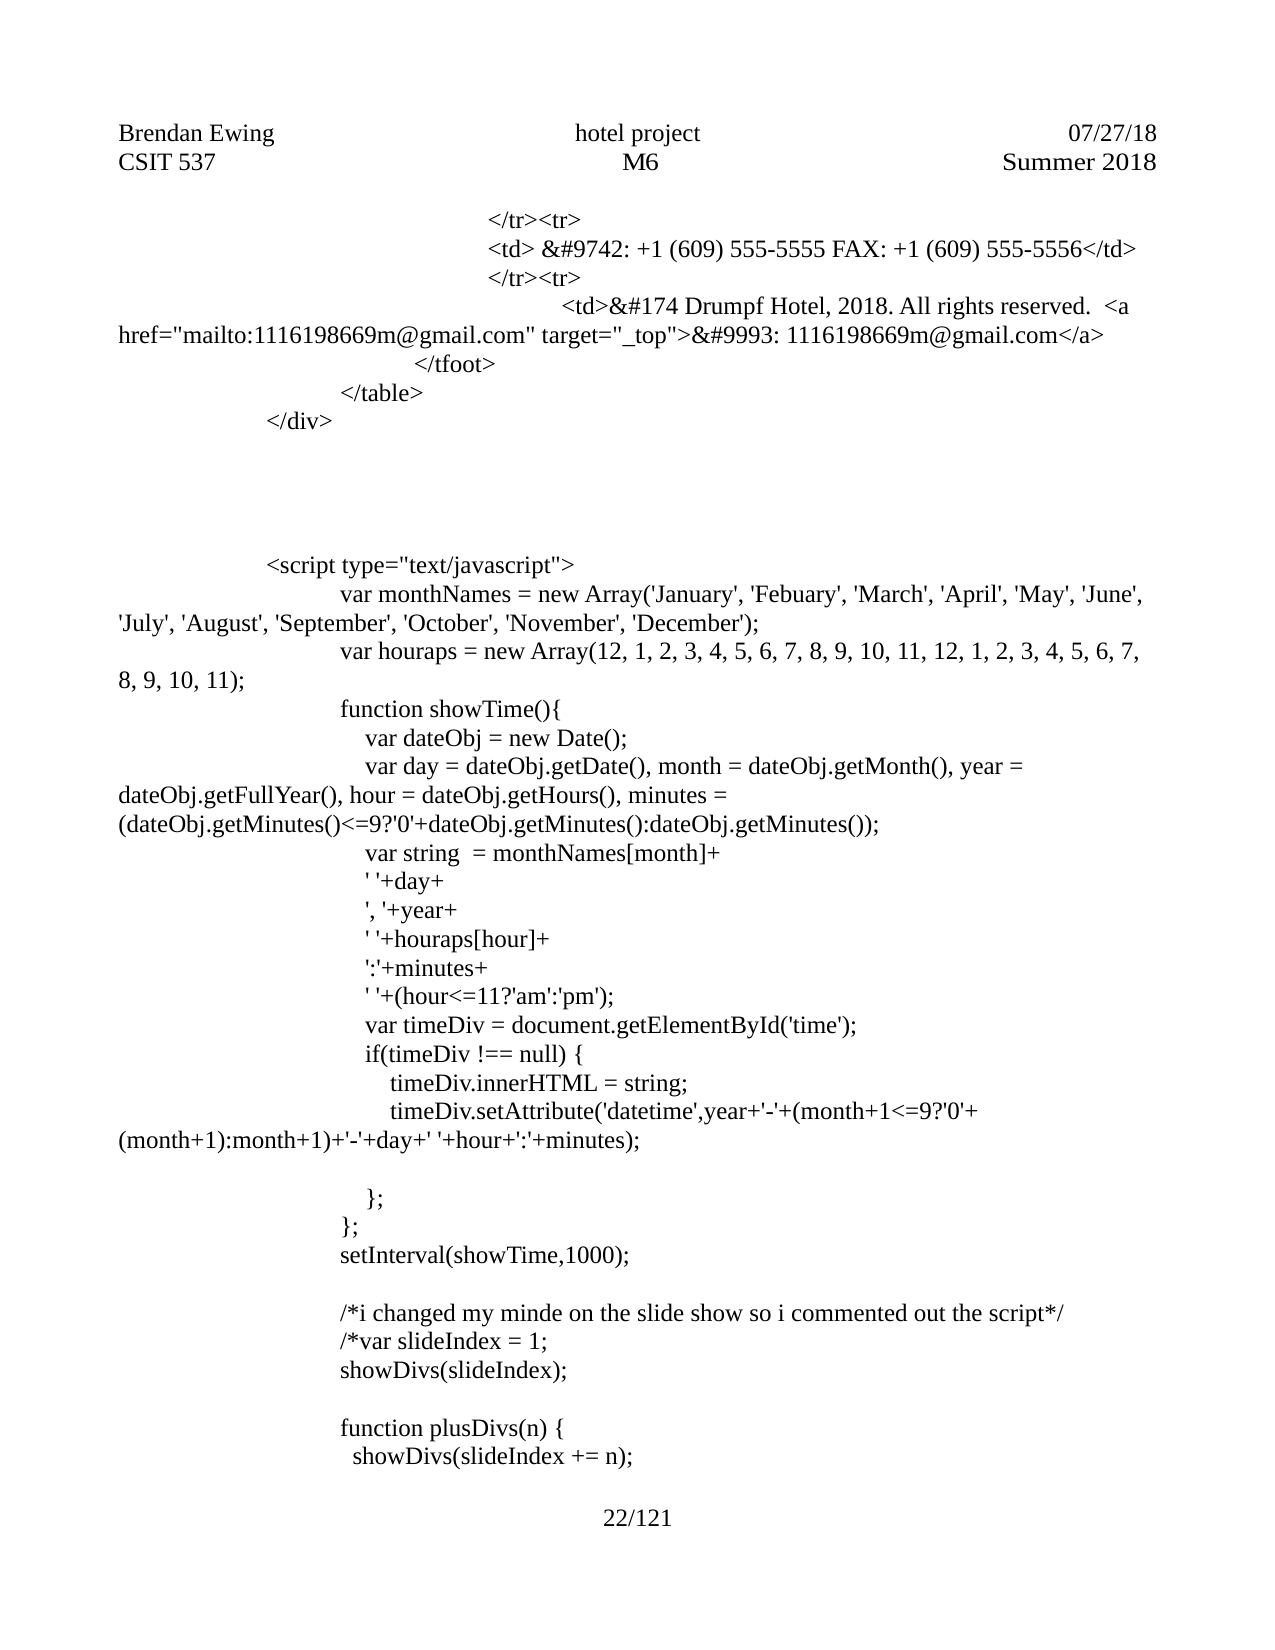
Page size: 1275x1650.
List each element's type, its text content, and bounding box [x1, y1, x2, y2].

text var day = dateObj.getDate(), month = dateObj.getMonth(), year = dateObj.getFullYear(), hour = dateObj.getHours(), minutes = (dateObj.getMinutes()<=9?'0'+dateObj.getMinutes():dateObj.getMinutes()); [118, 751, 1157, 838]
text ', '+year+ [118, 895, 1157, 924]
text </tfoot> [118, 349, 1157, 378]
text <script type="text/javascript"> [118, 550, 1157, 579]
text </tr><tr> [118, 205, 1157, 234]
text }; [118, 1211, 1157, 1240]
text var houraps = new Array(12, 1, 2, 3, 4, 5, 6, 7, 8, 9, 10, 11, 12, 1, 2, 3, 4, 5, 6, 7, 8, 9, 10, 11); [118, 636, 1157, 694]
text /*i changed my minde on the slide show so i commented out the script*/ [118, 1298, 1157, 1326]
text ' '+day+ [118, 866, 1157, 895]
text /*var slideIndex = 1; [118, 1326, 1157, 1355]
text <td> &#9742: +1 (609) 555-5555 FAX: +1 (609) 555-5556</td> [118, 234, 1157, 263]
text function plusDivs(n) { [118, 1413, 1157, 1441]
text <td>&#174 Drumpf Hotel, 2018. All rights reserved. <a href="mailto:1116198669m@gmail.com" target="_top">&#9993: 1116198669m@gmail.com</a> [118, 291, 1157, 349]
text var timeDiv = document.getElementById('time'); [118, 1010, 1157, 1039]
text setInterval(showTime,1000); [118, 1240, 1157, 1269]
text </table> [118, 378, 1157, 406]
text ' '+houraps[hour]+ [118, 924, 1157, 953]
text var dateObj = new Date(); [118, 723, 1157, 751]
text }; [118, 1183, 1157, 1211]
text var string = monthNames[month]+ [118, 838, 1157, 866]
text ' '+(hour<=11?'am':'pm'); [118, 981, 1157, 1010]
text ':'+minutes+ [118, 953, 1157, 981]
text showDivs(slideIndex); [118, 1355, 1157, 1384]
text var monthNames = new Array('January', 'Febuary', 'March', 'April', 'May', 'June', 'July', 'August', 'September', 'October', 'November', 'December'); [118, 579, 1157, 636]
text </tr><tr> [118, 263, 1157, 291]
text function showTime(){ [118, 694, 1157, 723]
text timeDiv.innerHTML = string; [118, 1068, 1157, 1096]
text if(timeDiv !== null) { [118, 1039, 1157, 1068]
text timeDiv.setAttribute('datetime',year+'-'+(month+1<=9?'0'+(month+1):month+1)+'-'+day+' '+hour+':'+minutes); [118, 1096, 1157, 1154]
text showDivs(slideIndex += n); [118, 1441, 1157, 1470]
text </div> [118, 406, 1157, 435]
